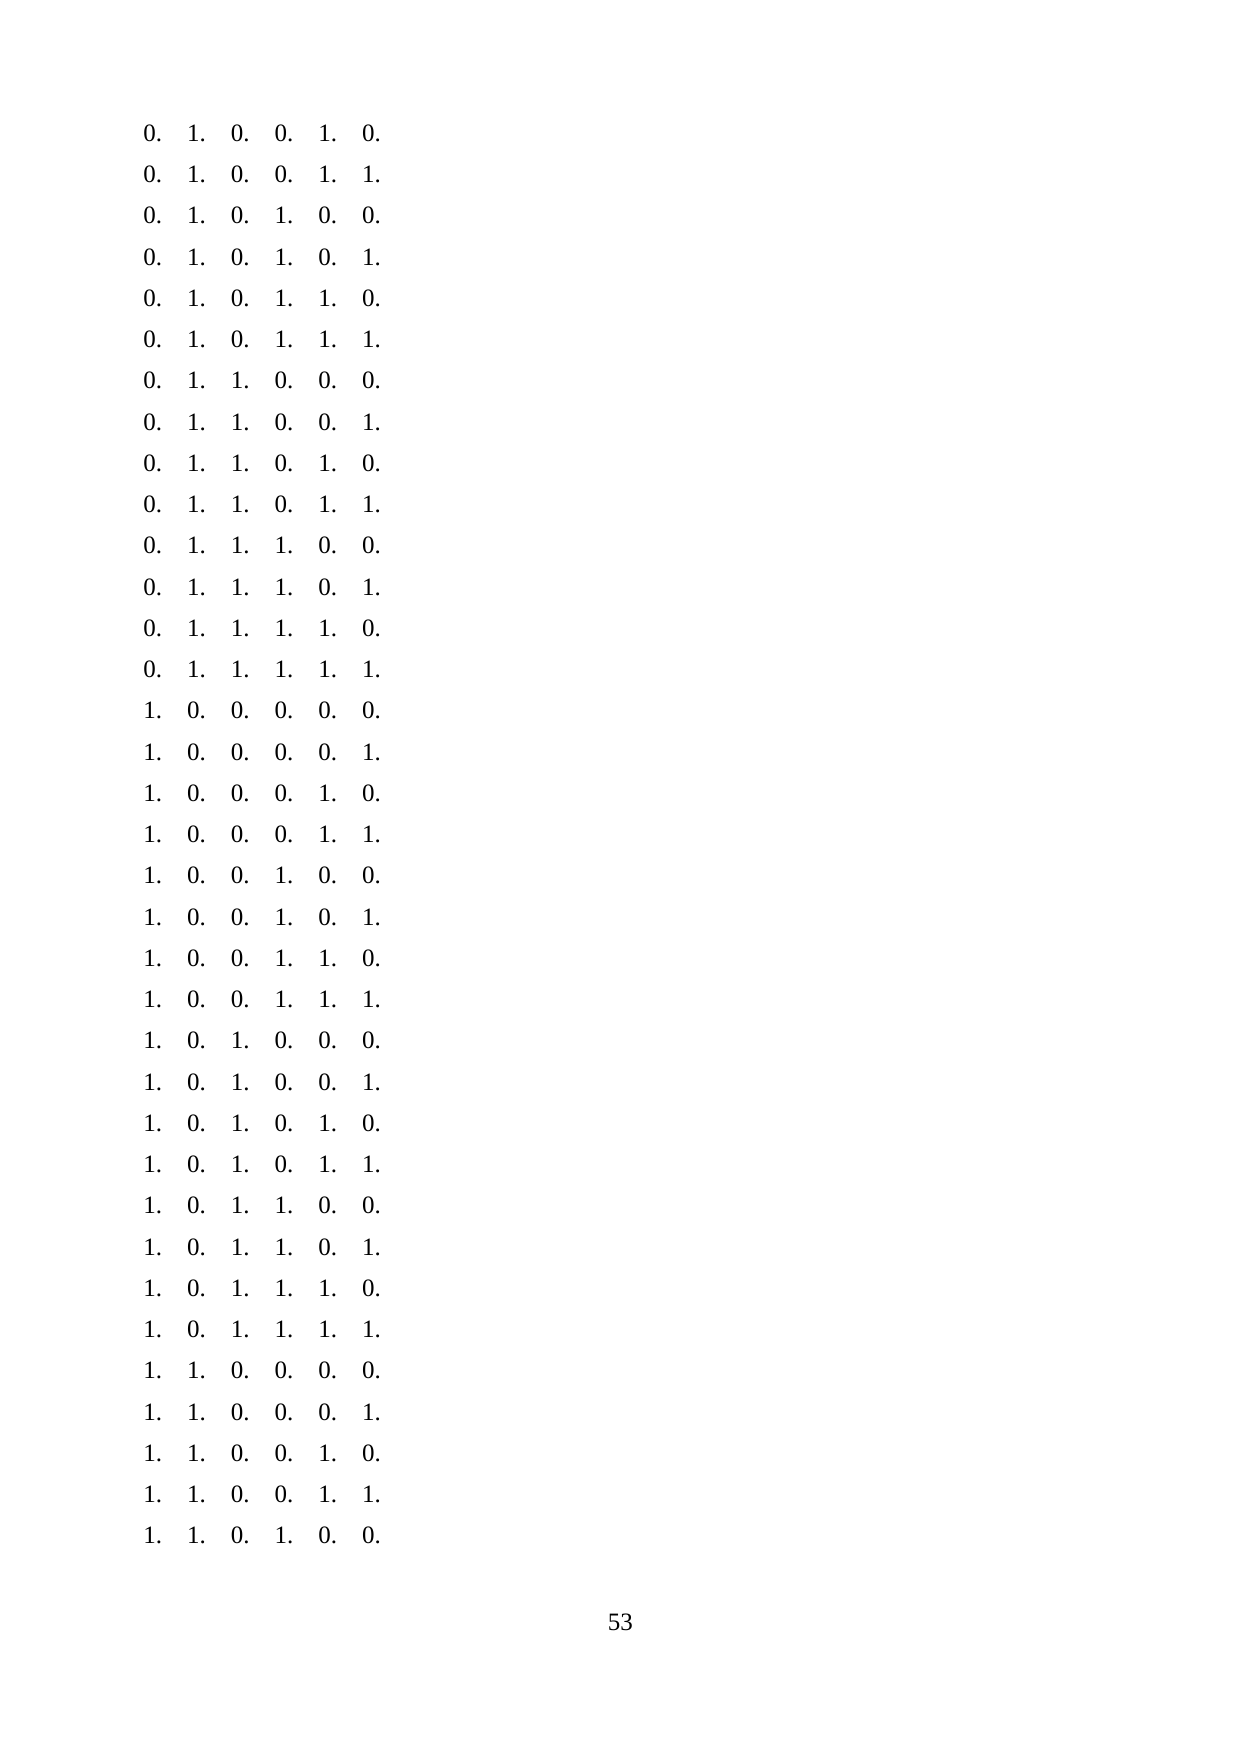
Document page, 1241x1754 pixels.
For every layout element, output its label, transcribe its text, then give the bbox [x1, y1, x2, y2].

text 1. 1. 0. 0. 1. 1. [118, 1479, 1122, 1508]
text 0. 1. 1. 0. 0. 1. [118, 407, 1122, 436]
text 1. 1. 0. 1. 0. 0. [118, 1521, 1122, 1549]
text 1. 0. 0. 1. 0. 0. [118, 861, 1122, 889]
text 0. 1. 0. 0. 1. 0. [118, 118, 1122, 147]
text 0. 1. 1. 0. 0. 0. [118, 366, 1122, 394]
text 0. 1. 1. 1. 1. 1. [118, 654, 1122, 683]
text 1. 0. 1. 1. 1. 0. [118, 1273, 1122, 1302]
text 1. 0. 0. 1. 0. 1. [118, 902, 1122, 931]
text 1. 0. 0. 1. 1. 1. [118, 984, 1122, 1013]
text 0. 1. 1. 1. 1. 0. [118, 613, 1122, 642]
text 0. 1. 1. 1. 0. 1. [118, 572, 1122, 601]
text 1. 0. 1. 0. 1. 0. [118, 1108, 1122, 1137]
text 1. 0. 1. 1. 0. 1. [118, 1232, 1122, 1261]
text 1. 0. 0. 1. 1. 0. [118, 943, 1122, 972]
text 1. 0. 0. 0. 1. 1. [118, 819, 1122, 848]
text 0. 1. 1. 1. 0. 0. [118, 531, 1122, 559]
text 0. 1. 0. 1. 1. 1. [118, 324, 1122, 353]
text 1. 1. 0. 0. 0. 1. [118, 1397, 1122, 1426]
text 1. 0. 1. 0. 1. 1. [118, 1149, 1122, 1178]
text 1. 1. 0. 0. 1. 0. [118, 1438, 1122, 1467]
text 0. 1. 0. 1. 0. 0. [118, 201, 1122, 229]
text 1. 0. 1. 0. 0. 0. [118, 1026, 1122, 1054]
text 1. 0. 0. 0. 1. 0. [118, 778, 1122, 807]
text 0. 1. 0. 1. 1. 0. [118, 283, 1122, 312]
text 1. 0. 0. 0. 0. 1. [118, 737, 1122, 766]
text 0. 1. 1. 0. 1. 1. [118, 489, 1122, 518]
text 1. 0. 0. 0. 0. 0. [118, 696, 1122, 724]
text 0. 1. 1. 0. 1. 0. [118, 448, 1122, 477]
text 0. 1. 0. 1. 0. 1. [118, 242, 1122, 271]
text 1. 0. 1. 1. 0. 0. [118, 1191, 1122, 1219]
text 1. 0. 1. 1. 1. 1. [118, 1314, 1122, 1343]
text 1. 0. 1. 0. 0. 1. [118, 1067, 1122, 1096]
text 0. 1. 0. 0. 1. 1. [118, 159, 1122, 188]
text 1. 1. 0. 0. 0. 0. [118, 1356, 1122, 1384]
